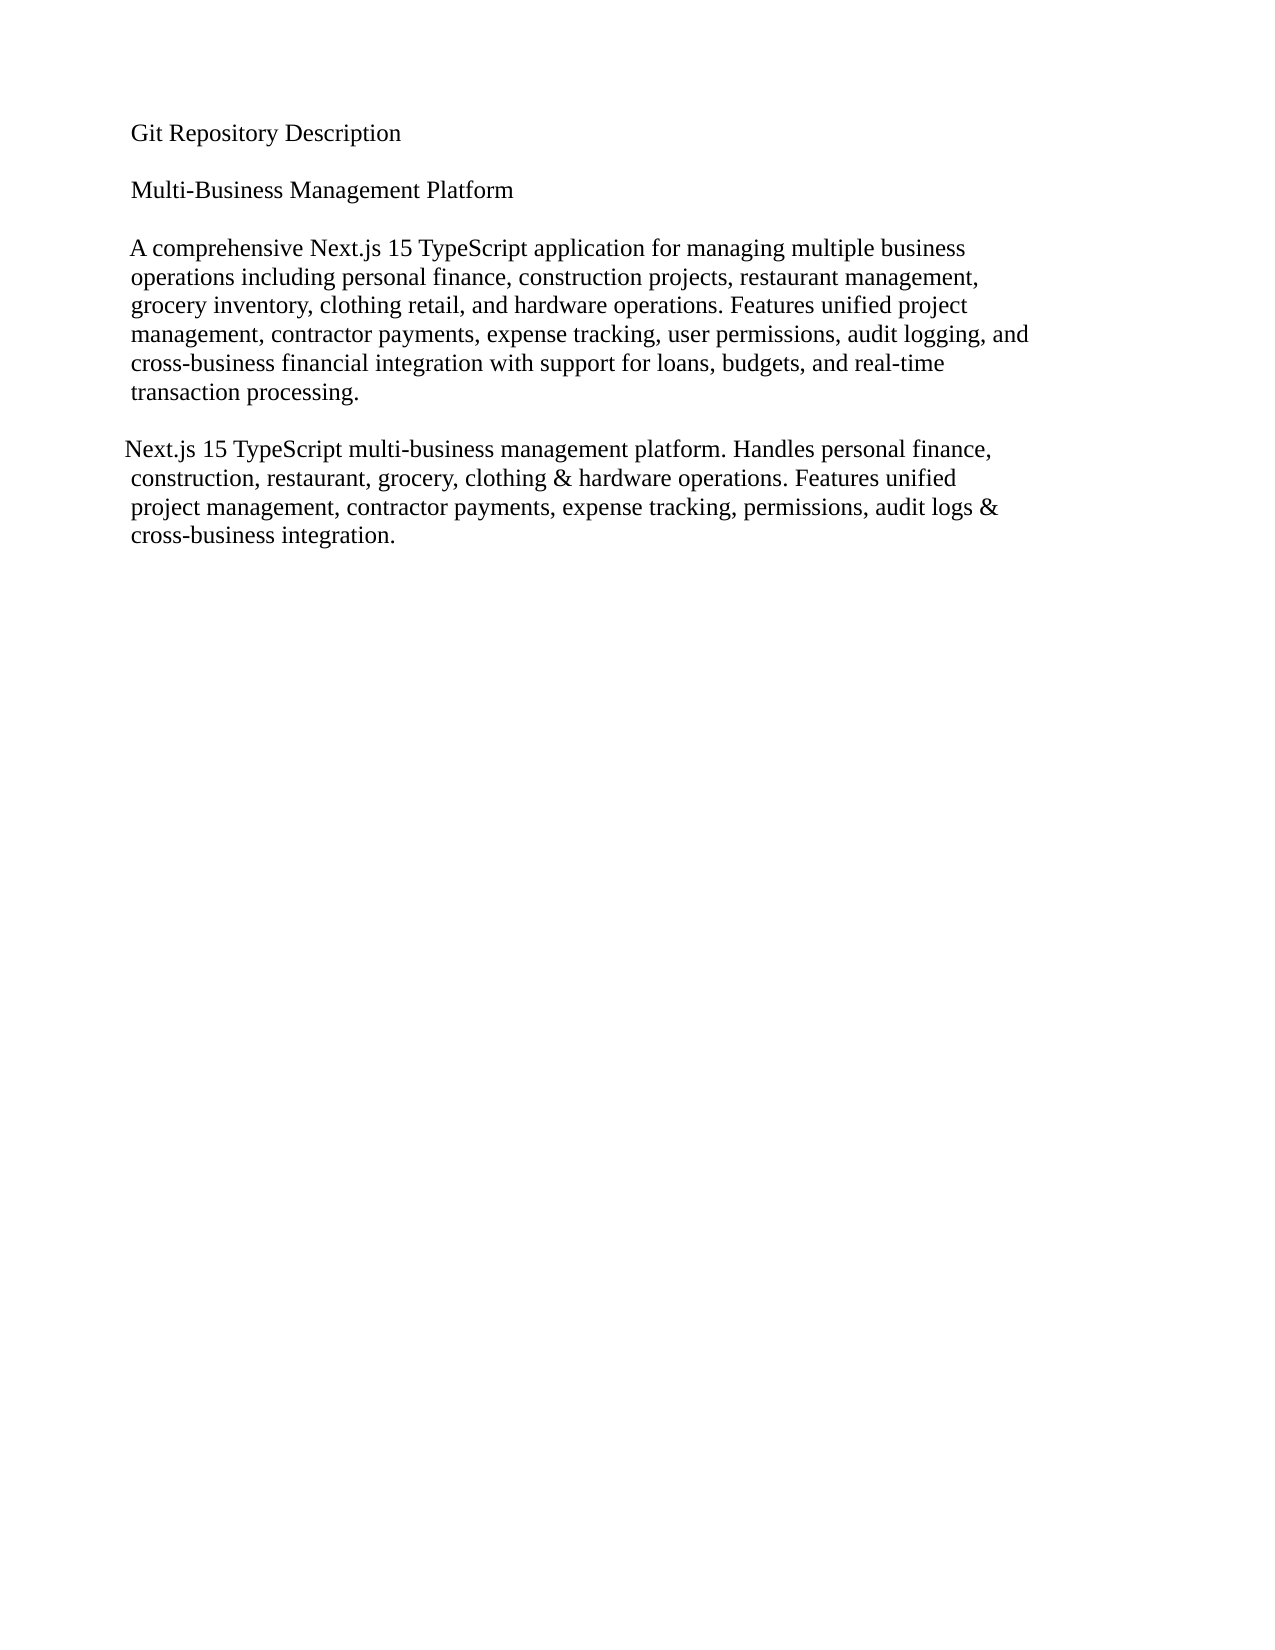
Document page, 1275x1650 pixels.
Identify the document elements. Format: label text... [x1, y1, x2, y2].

text management, contractor payments, expense tracking, user permissions, audit logging, and [118, 319, 1157, 348]
text project management, contractor payments, expense tracking, permissions, audit logs & [118, 492, 1157, 521]
text Multi-Business Management Platform [118, 176, 1157, 204]
text A comprehensive Next.js 15 TypeScript application for managing multiple business [118, 233, 1157, 262]
text operations including personal finance, construction projects, restaurant management, [118, 262, 1157, 291]
text cross-business financial integration with support for loans, budgets, and real-time [118, 348, 1157, 377]
text cross-business integration. [118, 521, 1157, 549]
text Git Repository Description [118, 118, 1157, 147]
text construction, restaurant, grocery, clothing & hardware operations. Features unified [118, 463, 1157, 492]
text transaction processing. [118, 377, 1157, 406]
text grocery inventory, clothing retail, and hardware operations. Features unified project [118, 291, 1157, 319]
text Next.js 15 TypeScript multi-business management platform. Handles personal finance, [118, 434, 1157, 463]
